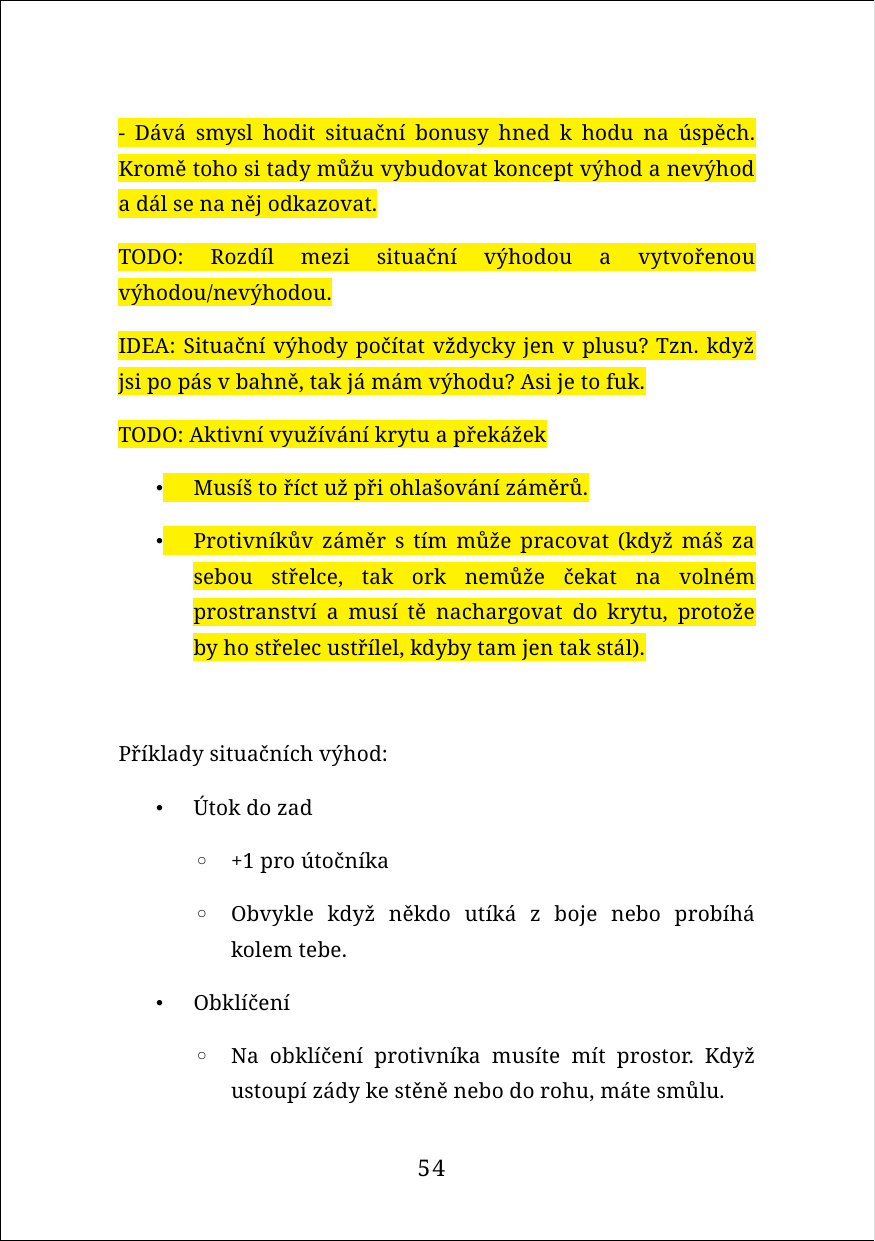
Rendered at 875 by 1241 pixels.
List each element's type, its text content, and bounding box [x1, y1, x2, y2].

text IDEA: Situační výhody počítat vždycky jen v plusu? Tzn. když jsi po pás v bahně, tak já mám výhodu? Asi je to fuk. [118, 331, 756, 395]
text Příklady situačních výhod: [118, 739, 756, 768]
list Na obklíčení protivníka musíte mít prostor. Když ustoupí zády ke stěně nebo do rohu, máte smůlu. [193, 1041, 756, 1105]
text TODO: Aktivní využívání krytu a překážek [118, 420, 756, 448]
text - Dává smysl hodit situační bonusy hned k hodu na úspěch. Kromě toho si tady můžu vybudovat koncept výhod a nevýhod a dál se na něj odkazovat. [118, 118, 756, 218]
list Musíš to říct už při ohlašování záměrů. [156, 473, 756, 502]
list Obklíčení [156, 988, 756, 1016]
list Protivníkův záměr s tím může pracovat (když máš za sebou střelce, tak ork nemůže čekat na volném prostranství a musí tě nachargovat do krytu, protože by ho střelec ustřílel, kdyby tam jen tak stál). [156, 526, 756, 661]
text TODO: Rozdíl mezi situační výhodou a vytvořenou výhodou/nevýhodou. [118, 242, 756, 306]
list +1 pro útočníka [193, 846, 756, 874]
list Útok do zad [156, 793, 756, 821]
list Obvykle když někdo utíká z boje nebo probíhá kolem tebe. [193, 899, 756, 963]
